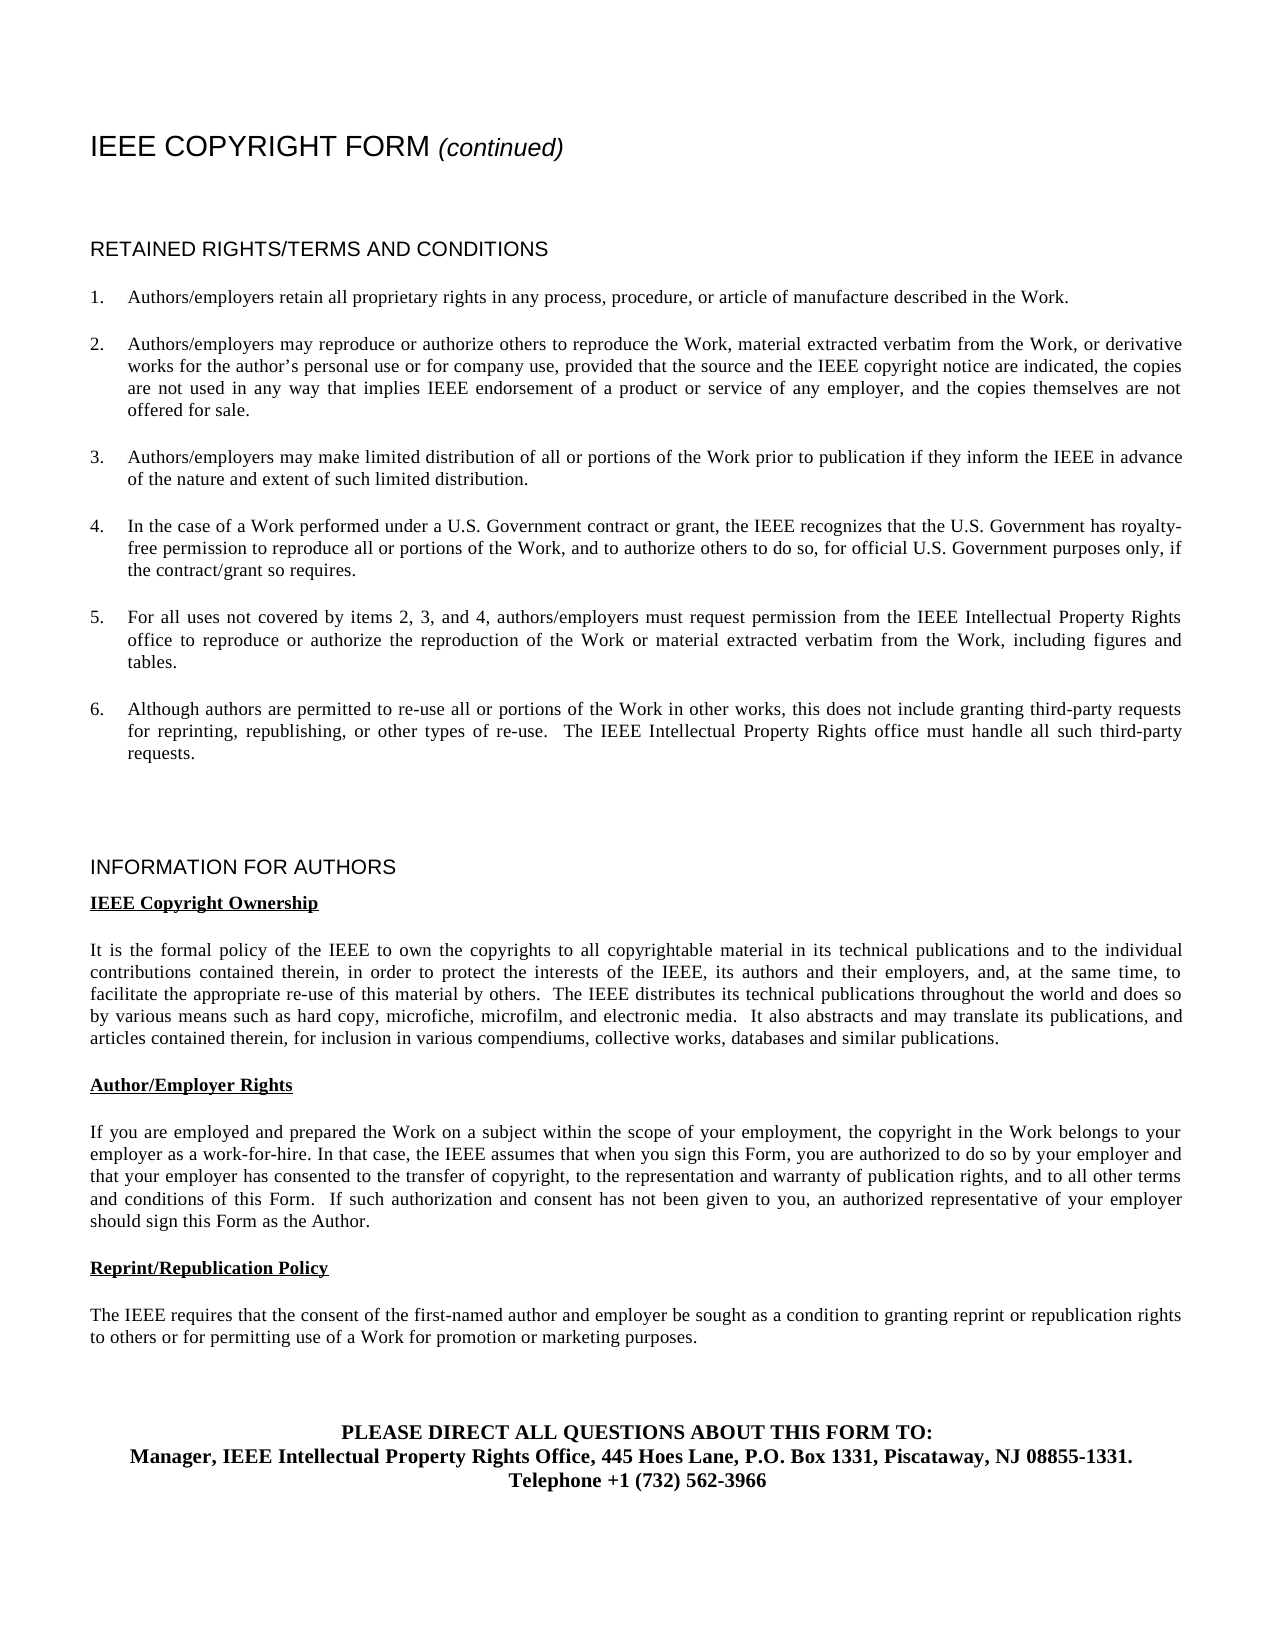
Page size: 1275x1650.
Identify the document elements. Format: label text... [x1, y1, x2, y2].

title RETAINED RIGHTS/TERMS AND CONDITIONS [90, 237, 1185, 261]
list For all uses not covered by items 2, 3, and 4, authors/employers must request permission from the IEEE Intellectual Property Rights office to reproduce or authorize the reproduction of the Work or material extracted verbatim from the Work, including figures and tables. [90, 606, 1185, 672]
title INFORMATION FOR AUTHORS [990, 854, 1185, 879]
text Telephone +1 (732) 562-3966 [90, 1468, 1185, 1492]
list In the case of a Work performed under a U.S. Government contract or grant, the IEEE recognizes that the U.S. Government has royalty-free permission to reproduce all or portions of the Work, and to authorize others to do so, for official U.S. Government purposes only, if the contract/grant so requires. [90, 514, 1185, 581]
list Authors/employers may make limited distribution of all or portions of the Work prior to publication if they inform the IEEE in advance of the nature and extent of such limited distribution. [90, 445, 1185, 489]
list Authors/employers retain all proprietary rights in any process, procedure, or article of manufacture described in the Work. [90, 285, 1185, 307]
text Author/Employer Rights [90, 1074, 1185, 1096]
text PLEASE DIRECT ALL QUESTIONS ABOUT THIS FORM TO: [90, 1419, 1185, 1443]
text It is the formal policy of the IEEE to own the copyrights to all copyrightable material in its technical publications and to the individual contributions contained therein, in order to protect the interests of the IEEE, its authors and their employers, and, at the same time, to facilitate the appropriate re-use of this material by others. The IEEE distributes its technical publications throughout the world and does so by various means such as hard copy, microfiche, microfilm, and electronic media. It also abstracts and may translate its publications, and articles contained therein, for inclusion in various compendiums, collective works, databases and similar publications. [90, 938, 1185, 1049]
text The IEEE requires that the consent of the first-named author and employer be sought as a condition to granting reprint or republication rights to others or for permitting use of a Work for promotion or marketing purposes. [90, 1303, 1185, 1347]
title INFORMATION FOR AUTHORS [90, 854, 285, 879]
text IEEE Copyright Ownership [990, 891, 1185, 913]
list Authors/employers may reproduce or authorize others to reproduce the Work, material extracted verbatim from the Work, or derivative works for the author’s personal use or for company use, provided that the source and the IEEE copyright notice are indicated, the copies are not used in any way that implies IEEE endorsement of a product or service of any employer, and the copies themselves are not offered for sale. [90, 332, 1185, 420]
text If you are employed and prepared the Work on a subject within the scope of your employment, the copyright in the Work belongs to your employer as a work-for-hire. In that case, the IEEE assumes that when you sign this Form, you are authorized to do so by your employer and that your employer has consented to the transfer of copyright, to the representation and warranty of publication rights, and to all other terms and conditions of this Form. If such authorization and consent has not been given to you, an authorized representative of your employer should sign this Form as the Author. [90, 1121, 1185, 1231]
list Although authors are permitted to re-use all or portions of the Work in other works, this does not include granting third-party requests for reprinting, republishing, or other types of re-use. The IEEE Intellectual Property Rights office must handle all such third-party requests. [90, 697, 1185, 763]
text Reprint/Republication Policy [90, 1256, 1185, 1278]
text IEEE Copyright Ownership [90, 891, 285, 910]
text Manager, IEEE Intellectual Property Rights Office, 445 Hoes Lane, P.O. Box 1331, Piscataway, NJ 08855-1331. [90, 1443, 1185, 1468]
title IEEE COPYRIGHT FORM (continued) [90, 129, 1185, 163]
